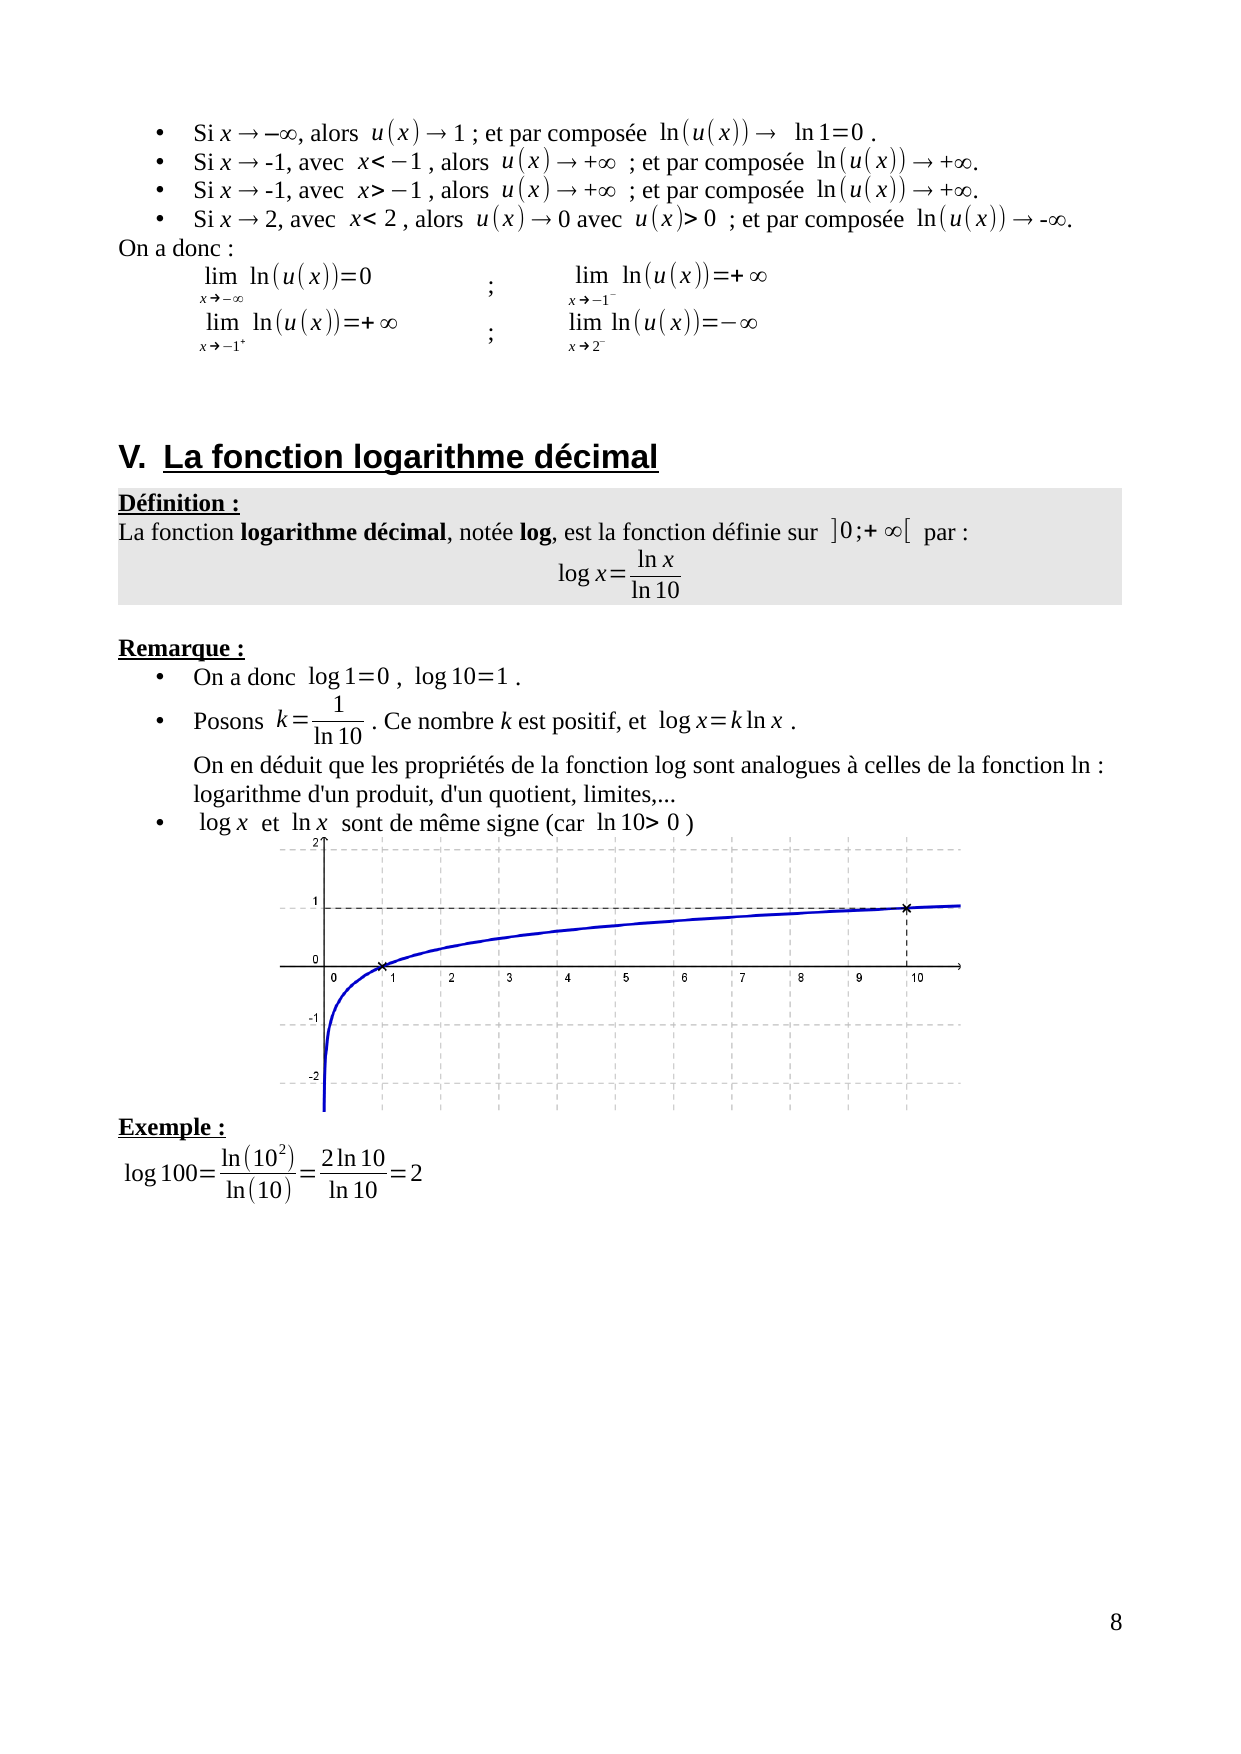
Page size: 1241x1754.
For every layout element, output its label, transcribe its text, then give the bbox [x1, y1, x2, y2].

text On a donc : [118, 233, 1122, 262]
list On en déduit que les propriétés de la fonction log sont analogues à celles de la fonction ln : logarithme d'un produit, d'un quotient, limites,... [156, 750, 1122, 808]
list Si x  -1, avec , alors  +∞ ; et par composée  +∞. [156, 147, 1122, 176]
list On a donc , . [156, 662, 1122, 691]
text Définition : [118, 488, 1122, 517]
list Si x  2, avec , alors  0 avec ; et par composée  -∞. [156, 204, 1122, 233]
list Si x  -1, avec , alors  +∞ ; et par composée  +∞. [156, 176, 1122, 204]
text Exemple : [118, 837, 1122, 1140]
list Si x  –∞, alors  1 ; et par composée  . [156, 118, 1122, 147]
text ; [118, 308, 1122, 354]
text La fonction logarithme décimal, notée log, est la fonction définie sur par : [118, 517, 1122, 546]
text ; [118, 262, 1122, 308]
text Remarque : [118, 633, 1122, 662]
list et sont de même signe (car ) [156, 808, 1122, 837]
list Posons . Ce nombre k est positif, et . [156, 691, 1122, 750]
subtitle La fonction logarithme décimal [118, 437, 1122, 476]
